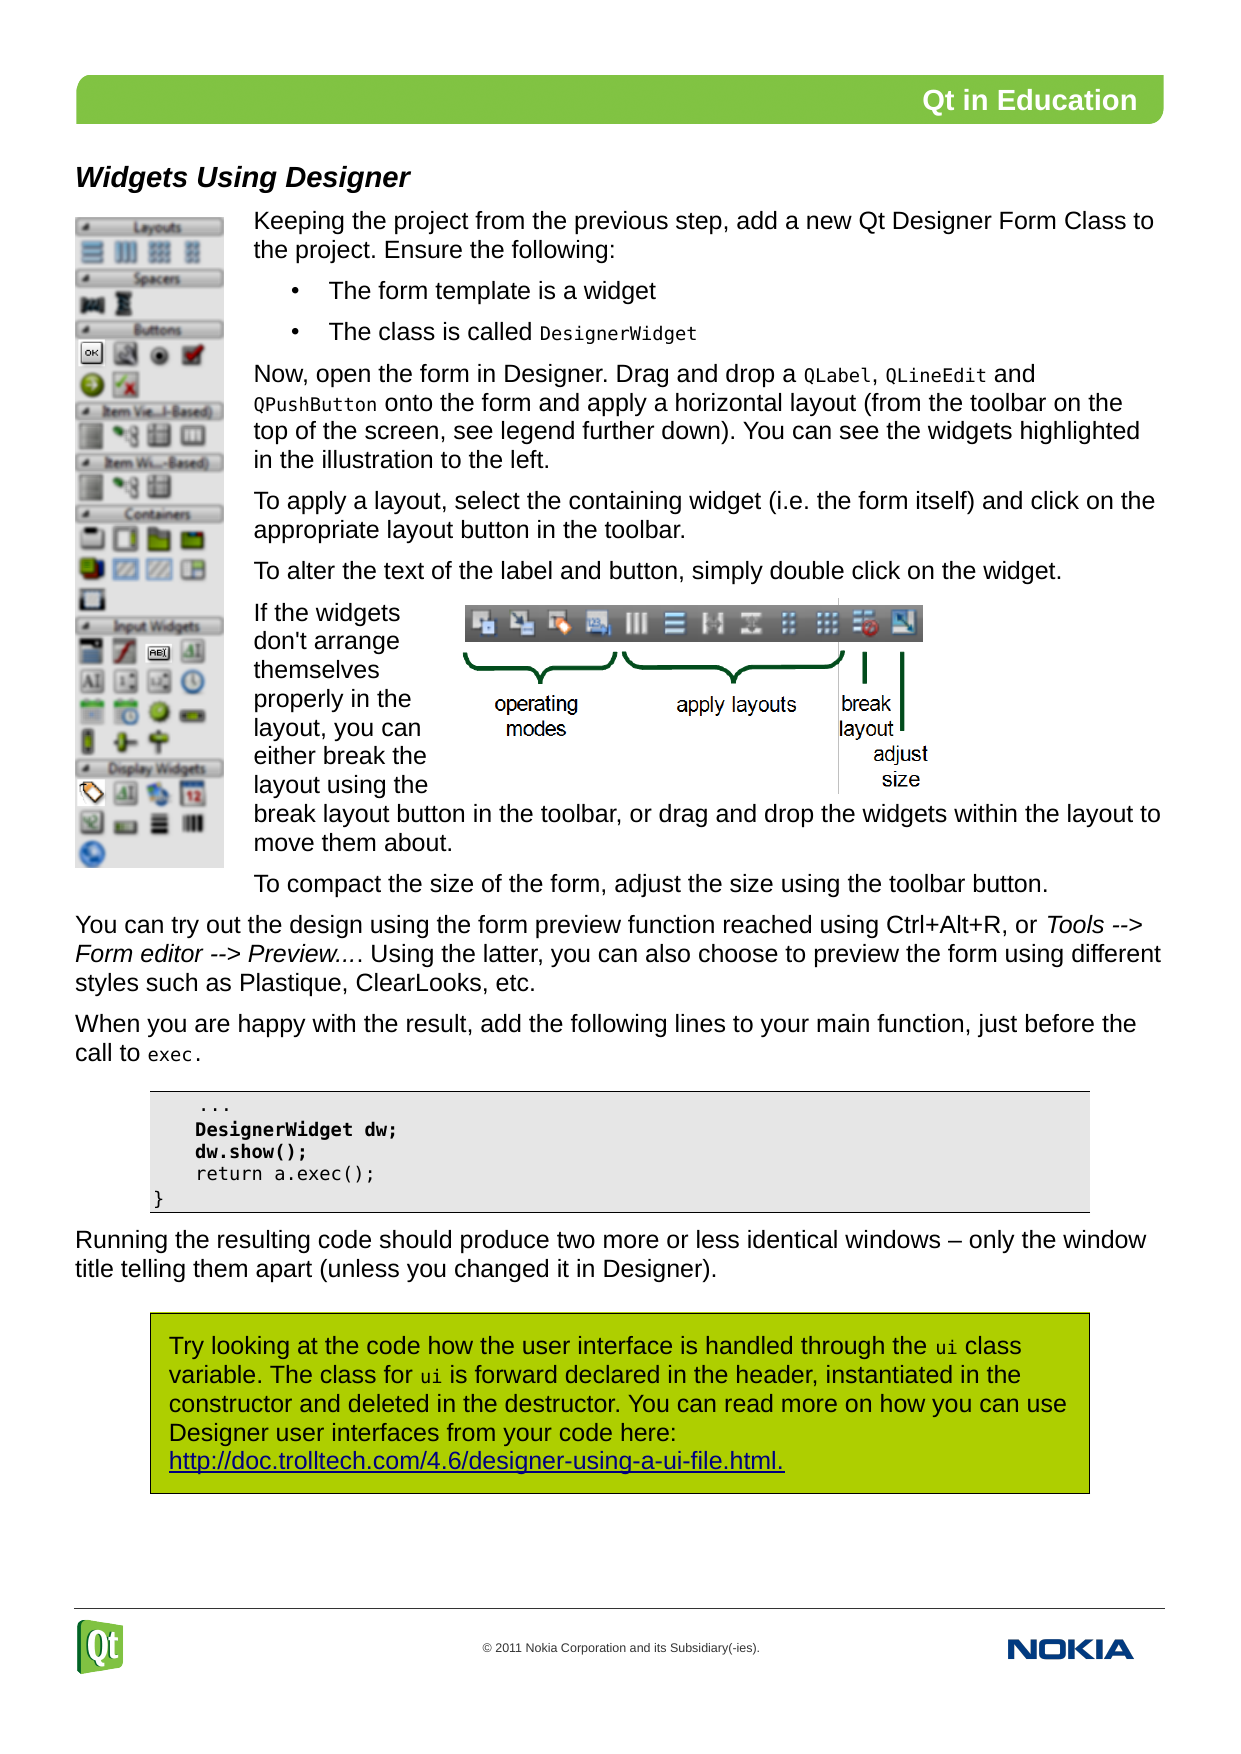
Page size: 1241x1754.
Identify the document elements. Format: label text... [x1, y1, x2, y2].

text return a.exec(); [150, 1163, 1090, 1184]
text To apply a layout, select the containing widget (i.e. the form itself) and click on the appropriate layout button in the toolbar. [224, 486, 1165, 544]
picture [978, 1610, 1164, 1688]
text Now, open the form in Designer. Drag and drop a QLabel, QLineEdit and QPushButton onto the form and apply a horizontal layout (from the toolbar on the top of the screen, see legend further down). You can see the widgets highlighted in the illustration to the left. [224, 359, 1165, 474]
text } [150, 1184, 1090, 1212]
text To compact the size of the form, adjust the size using the toolbar button. [75, 869, 1165, 897]
picture [76, 75, 1164, 124]
text Keeping the project from the previous step, add a new Qt Designer Form Class to the project. Ensure the following: [75, 206, 1165, 263]
text To alter the text of the label and button, simply double click on the widget. [224, 556, 1165, 585]
list The class is called DesignerWidget [224, 317, 1165, 346]
picture [75, 217, 224, 868]
text If the widgets don't arrange themselves properly in the layout, you can either break the layout using the break layout button in the toolbar, or drag and drop the widgets within the layout to move them about. [224, 597, 1165, 856]
text You can try out the design using the form preview function reached using Ctrl+Alt+R, or Tools --> Form editor --> Preview.... Using the latter, you can also choose to preview the form using different styles such as Plastique, ClearLooks, etc. [75, 910, 1165, 996]
subtitle Widgets Using Designer [75, 160, 1165, 193]
text Running the resulting code should produce two more or less identical windows – only the window title telling them apart (unless you changed it in Designer). [75, 1225, 1165, 1282]
text Try looking at the code how the user interface is handled through the ui class variable. The class for ui is forward declared in the header, instantiated in the constructor and deleted in the destructor. You can read more on how you can use Designer user interfaces from your code here: http://doc.trolltech.com/4.6/designer-using-a-ui-file.html. [151, 1314, 1089, 1493]
text DesignerWidget dw; [150, 1119, 1090, 1141]
text dw.show(); [150, 1141, 1090, 1163]
picture [73, 1615, 127, 1679]
list The form template is a widget [224, 276, 1165, 305]
text When you are happy with the result, add the following lines to your main function, just before the call to exec. [75, 1009, 1165, 1066]
picture [455, 598, 930, 794]
text ... [150, 1092, 1090, 1119]
